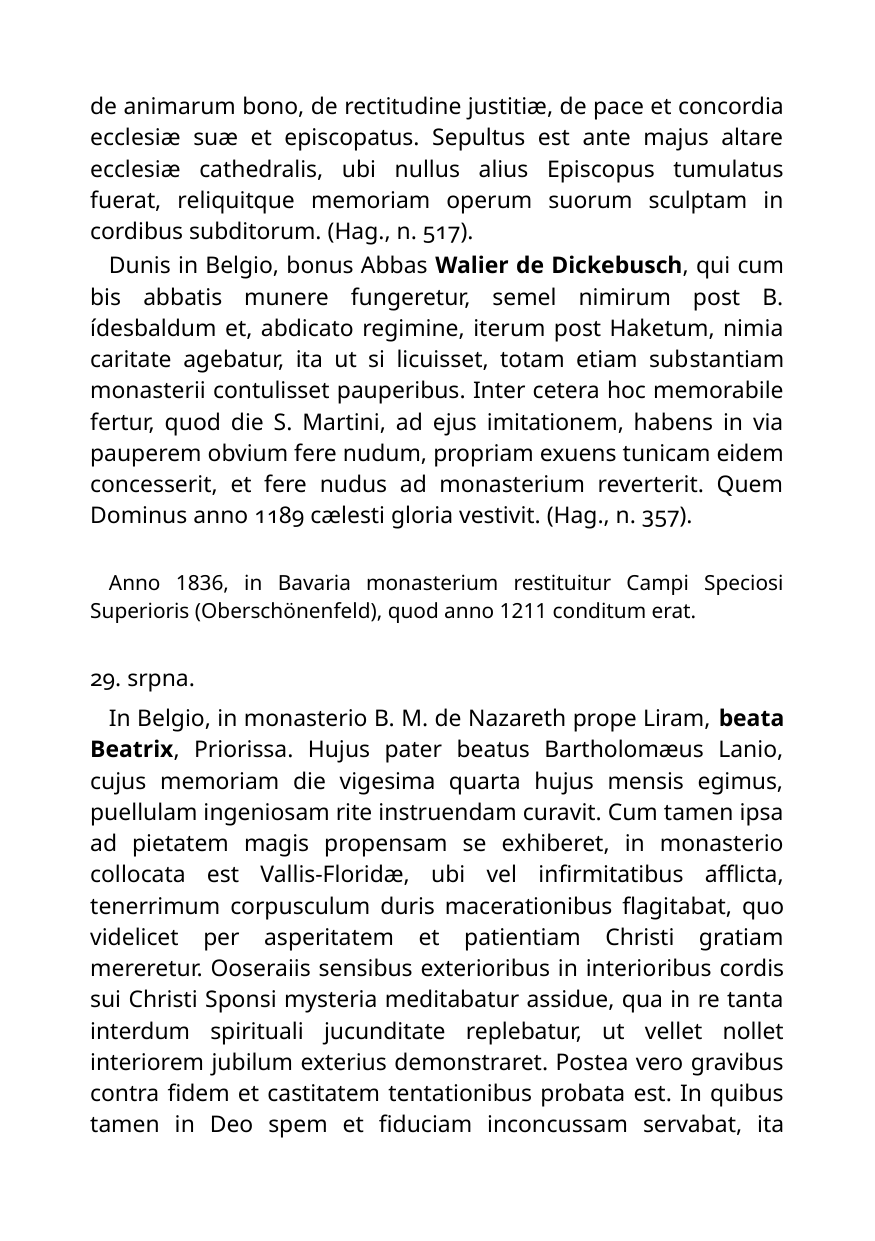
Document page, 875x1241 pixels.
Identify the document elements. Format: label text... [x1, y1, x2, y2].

text Dunis in Belgio, bonus Abbas Walier de Dickebusch, qui cum bis abbatis munere fungeretur, semel nimirum post B. ídesbaldum et, abdicato regimine, iterum post Haketum, nimia caritate agebatur, ita ut si licuisset, totam etiam sub­stantiam monasterii contulisset pauperibus. Inter cetera hoc memorabile fertur, quod die S. Martini, ad ejus imitationem, habens in via pauperem obvium fere nudum, propriam exuens tunicam eidem concesserit, et fere nudus ad monasterium reverterit. Quem Dominus anno 1189 cælesti gloria vestivit. (Hag., n. 357). [90, 249, 784, 531]
text de animarum bono, de rectitu­dine justitiæ, de pace et concordia ecclesiæ suæ et episcopatus. Sepultus est ante majus altare ecclesiæ cathedralis, ubi nullus alius Episcopus tumulatus fuerat, reliquitque memoriam operum suorum sculptam in cordibus subditorum. (Hag., n. 517). [90, 90, 784, 246]
text 29. srpna. [90, 662, 784, 693]
text Anno 1836, in Bavaria monasterium restituitur Campi Speciosi Superioris (Oberschönenfeld), quod anno 1211 conditum erat. [90, 568, 784, 625]
text In Belgio, in monasterio B. M. de Nazareth prope Liram, beata Beatrix, Priorissa. Hujus pater beatus Bartholomæus Lanio, cujus memoriam die vigesima quarta hujus mensis egimus, puellulam ingeniosam rite instruendam curavit. Cum tamen ipsa ad pietatem magis propensam se exhiberet, in monasterio collocata est Vallis-Floridæ, ubi vel infirmitatibus afflicta, tenerrimum corpusculum duris macerationibus flagi­tabat, quo videlicet per asperitatem et patientiam Christi gratiam mereretur. Ooseraiis sensibus exterioribus in interio­ribus cordis sui Christi Sponsi mysteria meditabatur assidue, qua in re tanta interdum spirituali jucunditate replebatur, ut vellet nollet interiorem jubilum exterius demonstraret. Postea vero gravibus contra fidem et castitatem tentationibus probata est. In quibus tamen in Deo spem et fiduciam incon­cussam servabat, ita [90, 702, 784, 1140]
